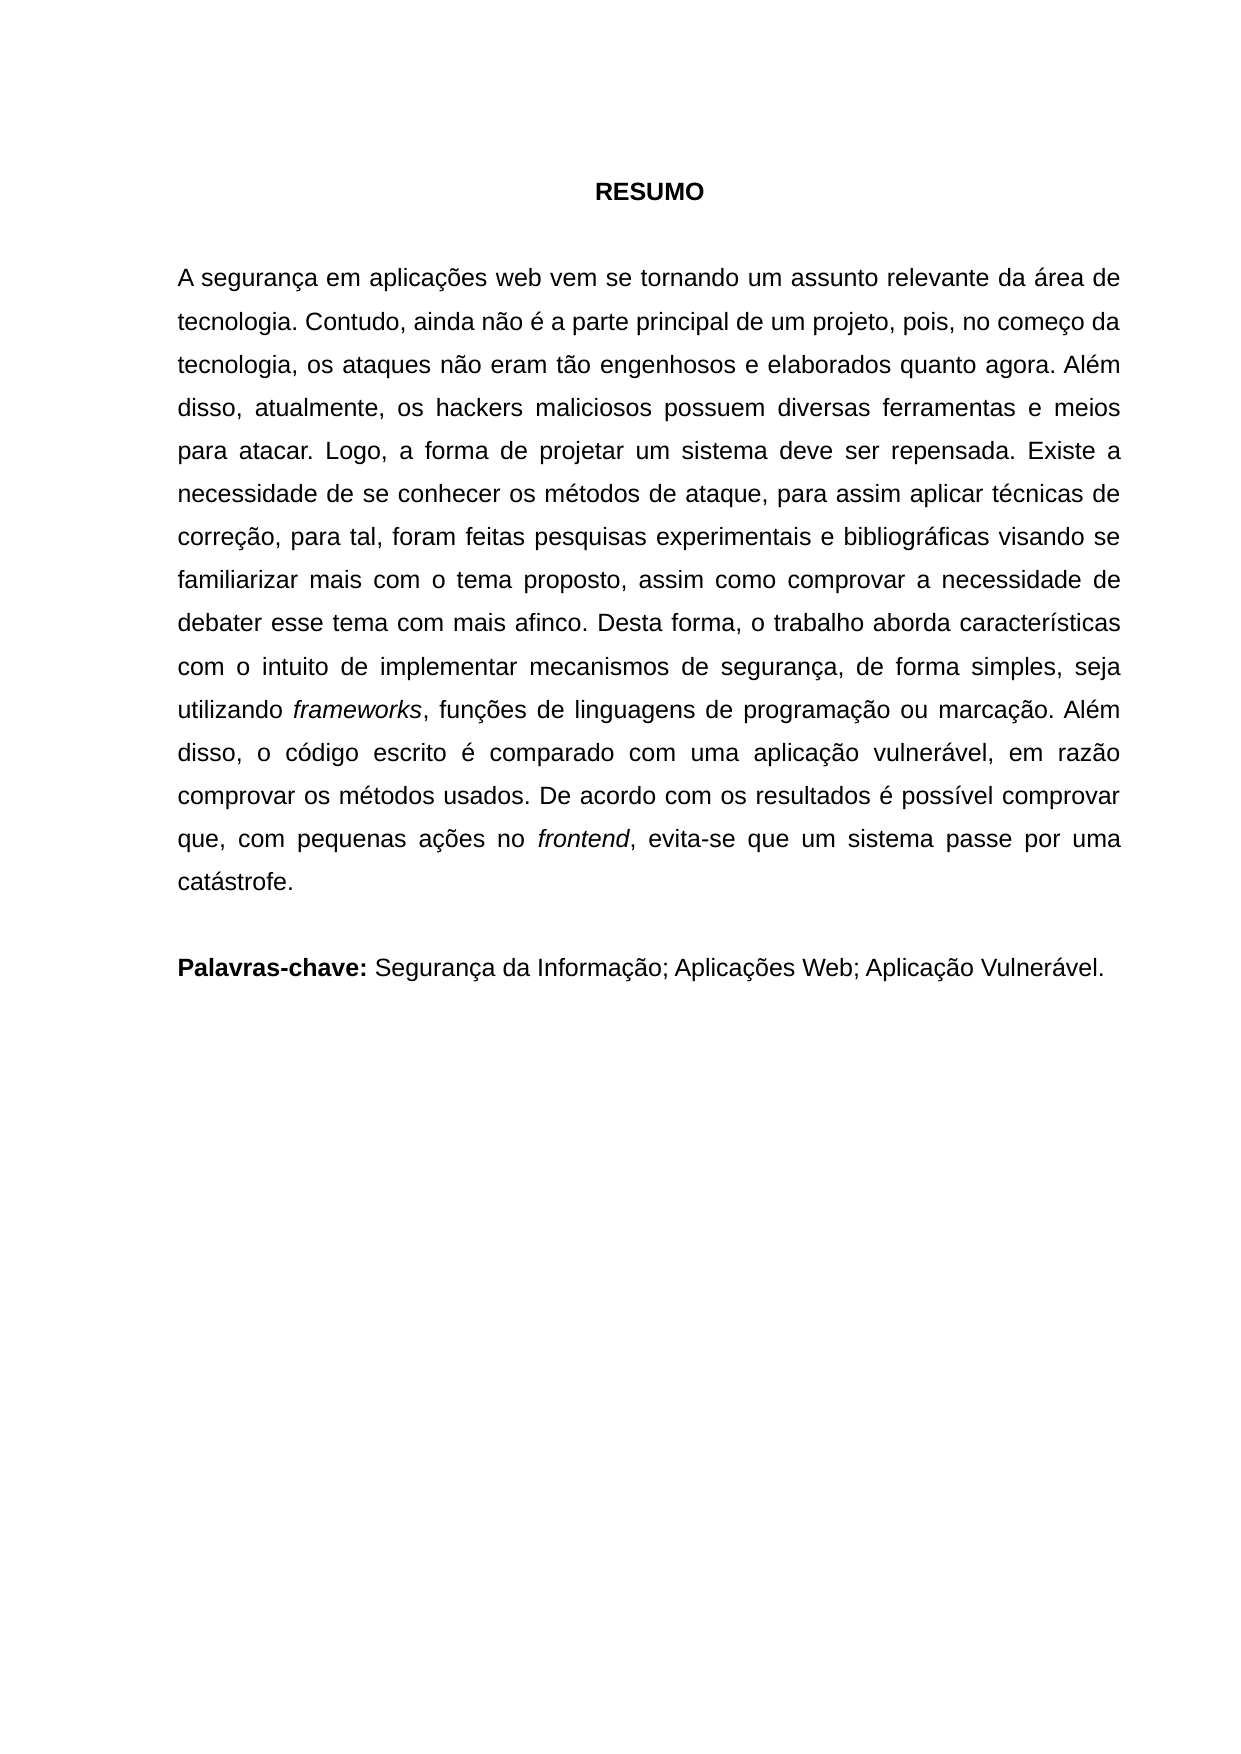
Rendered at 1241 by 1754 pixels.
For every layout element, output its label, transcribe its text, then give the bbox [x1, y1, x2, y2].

text Palavras-chave: Segurança da Informação; Aplicações Web; Aplicação Vulnerável. [177, 953, 1122, 982]
text RESUMO [177, 177, 1122, 206]
text A segurança em aplicações web vem se tornando um assunto relevante da área de tecnologia. Contudo, ainda não é a parte principal de um projeto, pois, no começo da tecnologia, os ataques não eram tão engenhosos e elaborados quanto agora. Além disso, atualmente, os hackers maliciosos possuem diversas ferramentas e meios para atacar. Logo, a forma de projetar um sistema deve ser repensada. Existe a necessidade de se conhecer os métodos de ataque, para assim aplicar técnicas de correção, para tal, foram feitas pesquisas experimentais e bibliográficas visando se familiarizar mais com o tema proposto, assim como comprovar a necessidade de debater esse tema com mais afinco. Desta forma, o trabalho aborda características com o intuito de implementar mecanismos de segurança, de forma simples, seja utilizando frameworks, funções de linguagens de programação ou marcação. Além disso, o código escrito é comparado com uma aplicação vulnerável, em razão comprovar os métodos usados. De acordo com os resultados é possível comprovar que, com pequenas ações no frontend, evita-se que um sistema passe por uma catástrofe. [177, 263, 1122, 896]
